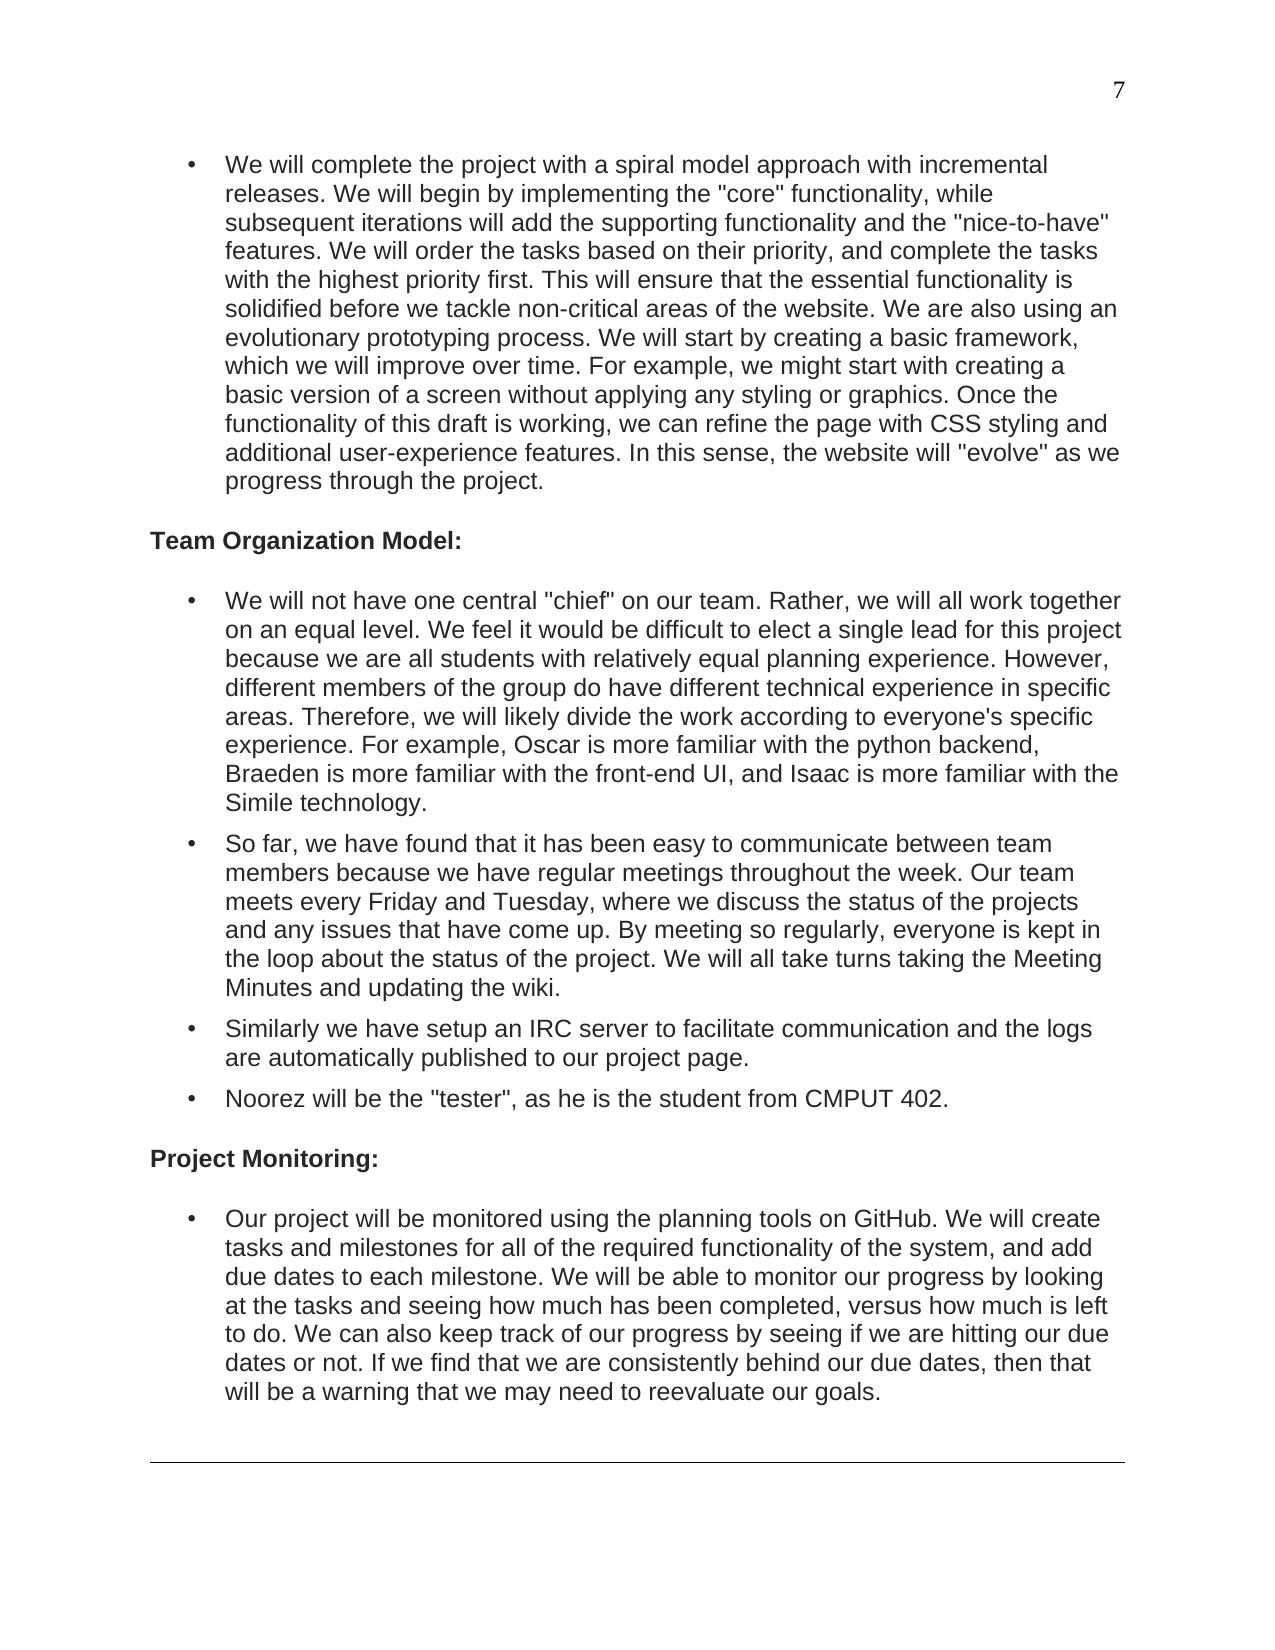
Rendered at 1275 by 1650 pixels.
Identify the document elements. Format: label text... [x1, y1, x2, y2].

list We will not have one central "chief" on our team. Rather, we will all work together on an equal level. We feel it would be difficult to elect a single lead for this project because we are all students with relatively equal planning experience. However, different members of the group do have different technical experience in specific areas. Therefore, we will likely divide the work according to everyone's specific experience. For example, Oscar is more familiar with the python backend, Braeden is more familiar with the front-end UI, and Isaac is more familiar with the Simile technology. [187, 586, 1125, 816]
list Similarly we have setup an IRC server to facilitate communication and the logs are automatically published to our project page. [187, 1014, 1125, 1072]
list So far, we have found that it has been easy to communicate between team members because we have regular meetings throughout the week. Our team meets every Friday and Tuesday, where we discuss the status of the projects and any issues that have come up. By meeting so regularly, everyone is kept in the loop about the status of the project. We will all take turns taking the Meeting Minutes and updating the wiki. [187, 829, 1125, 1002]
list Noorez will be the "tester", as he is the student from CMPUT 402. [187, 1084, 1125, 1113]
list We will complete the project with a spiral model approach with incremental releases. We will begin by implementing the "core" functionality, while subsequent iterations will add the supporting functionality and the "nice-to-have" features. We will order the tasks based on their priority, and complete the tasks with the highest priority first. This will ensure that the essential functionality is solidified before we tackle non-critical areas of the website. We are also using an evolutionary prototyping process. We will start by creating a basic framework, which we will improve over time. For example, we might start with creating a basic version of a screen without applying any styling or graphics. Once the functionality of this draft is working, we can refine the page with CSS styling and additional user-experience features. In this sense, the website will "evolve" as we progress through the project. [187, 150, 1125, 495]
text Project Monitoring: [150, 1144, 1125, 1173]
text Team Organization Model: [150, 526, 1125, 555]
list Our project will be monitored using the planning tools on GitHub. We will create tasks and milestones for all of the required functionality of the system, and add due dates to each milestone. We will be able to monitor our progress by looking at the tasks and seeing how much has been completed, versus how much is left to do. We can also keep track of our progress by seeing if we are hitting our due dates or not. If we find that we are consistently behind our due dates, then that will be a warning that we may need to reevaluate our goals. [187, 1204, 1125, 1406]
